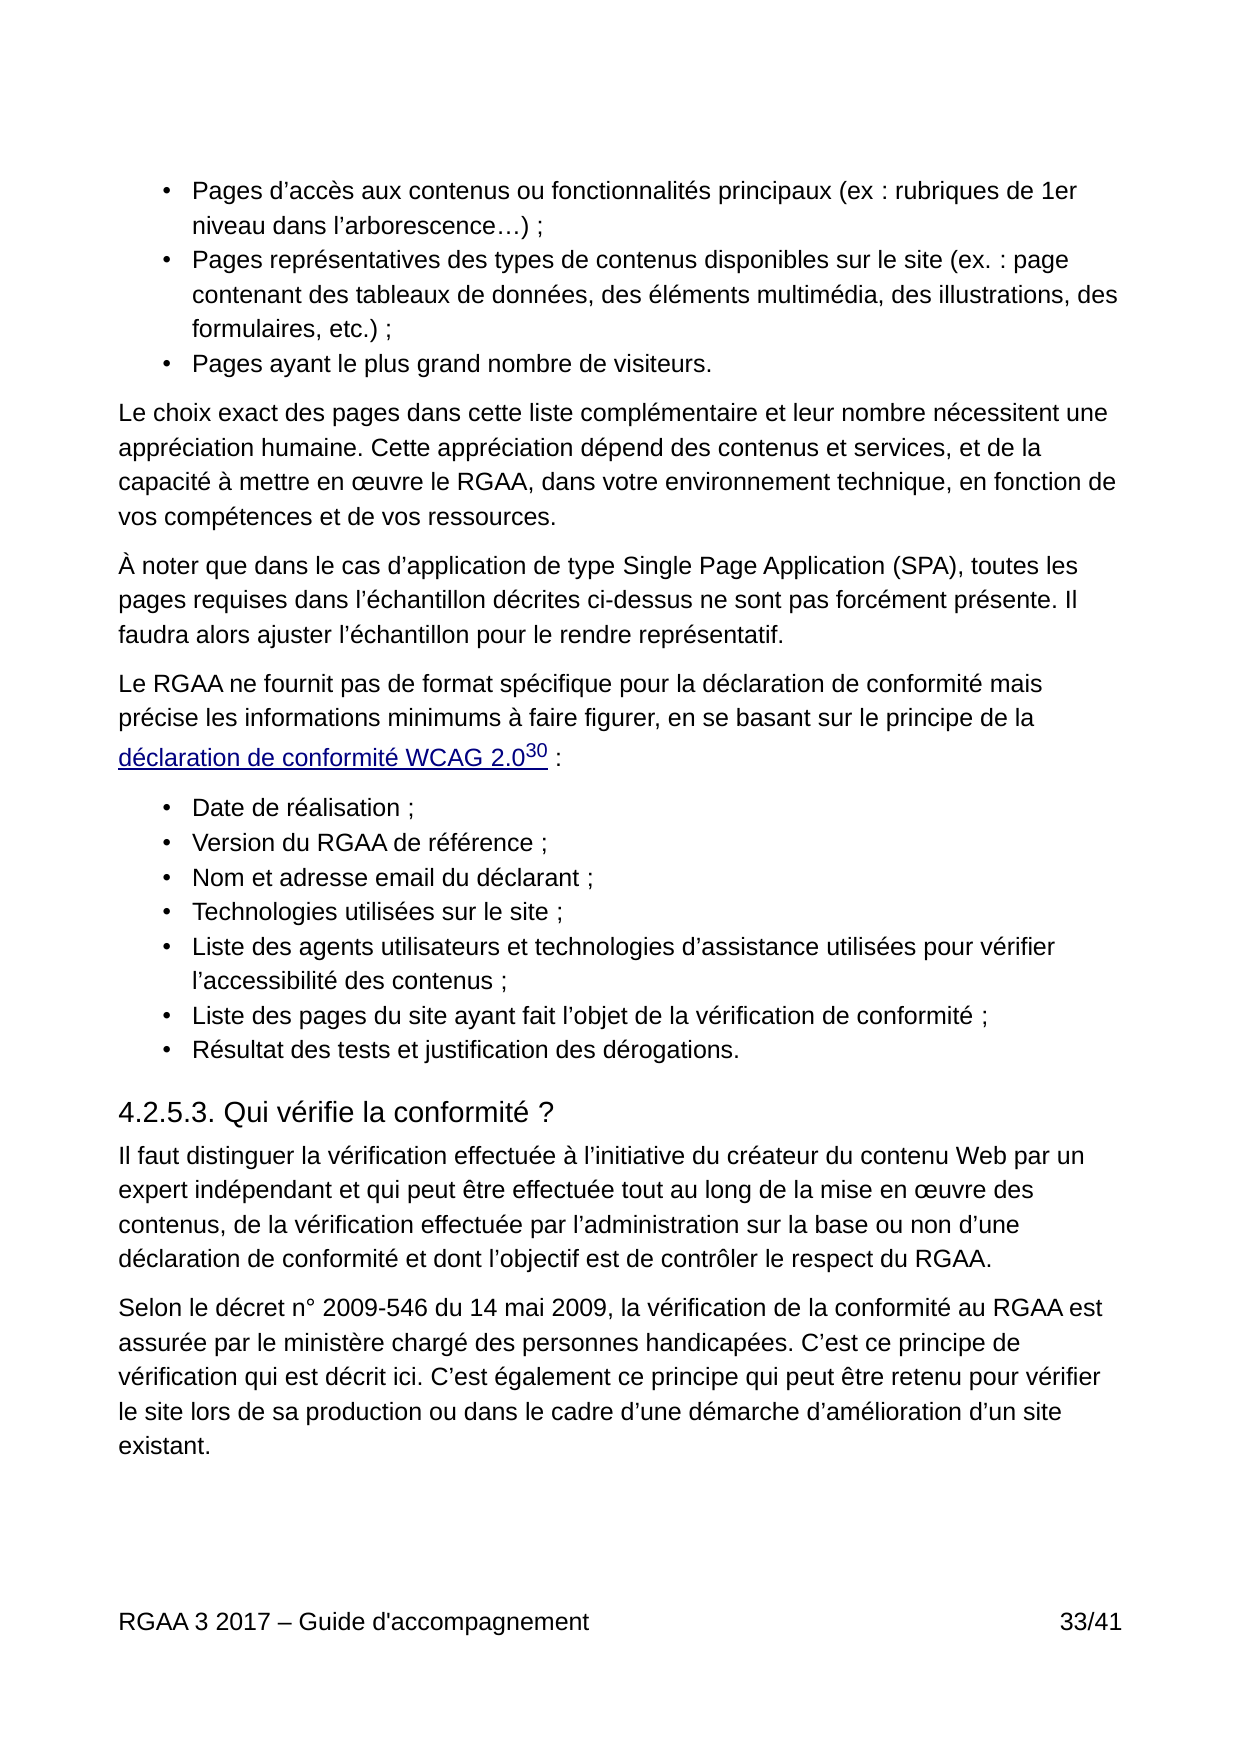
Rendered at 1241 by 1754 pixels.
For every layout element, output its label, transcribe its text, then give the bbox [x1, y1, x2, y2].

list Liste des agents utilisateurs et technologies d’assistance utilisées pour vérifier l’accessibilité des contenus ; [162, 932, 1122, 995]
text Il faut distinguer la vérification effectuée à l’initiative du créateur du contenu Web par un expert indépendant et qui peut être effectuée tout au long de la mise en œuvre des contenus, de la vérification effectuée par l’administration sur la base ou non d’une déclaration de conformité et dont l’objectif est de contrôler le respect du RGAA. [118, 1141, 1122, 1273]
list Liste des pages du site ayant fait l’objet de la vérification de conformité ; [162, 1001, 1122, 1029]
list Pages ayant le plus grand nombre de visiteurs. [162, 349, 1122, 378]
list Date de réalisation ; [162, 793, 1122, 822]
list Nom et adresse email du déclarant ; [162, 862, 1122, 891]
text Le RGAA ne fournit pas de format spécifique pour la déclaration de conformité mais précise les informations minimums à faire figurer, en se basant sur le principe de la déclaration de conformité WCAG 2.030 : [118, 669, 1122, 772]
list Résultat des tests et justification des dérogations. [162, 1035, 1122, 1064]
text Selon le décret n° 2009-546 du 14 mai 2009, la vérification de la conformité au RGAA est assurée par le ministère chargé des personnes handicapées. C’est ce principe de vérification qui est décrit ici. C’est également ce principe qui peut être retenu pour vérifier le site lors de sa production ou dans le cadre d’une démarche d’amélioration d’un site existant. [118, 1293, 1122, 1460]
list Pages d’accès aux contenus ou fonctionnalités principaux (ex : rubriques de 1er niveau dans l’arborescence…) ; [162, 176, 1122, 240]
list Pages représentatives des types de contenus disponibles sur le site (ex. : page contenant des tableaux de données, des éléments multimédia, des illustrations, des formulaires, etc.) ; [162, 245, 1122, 343]
list Version du RGAA de référence ; [162, 828, 1122, 857]
text À noter que dans le cas d’application de type Single Page Application (SPA), toutes les pages requises dans l’échantillon décrites ci-dessus ne sont pas forcément présente. Il faudra alors ajuster l’échantillon pour le rendre représentatif. [118, 551, 1122, 648]
text Le choix exact des pages dans cette liste complémentaire et leur nombre nécessitent une appréciation humaine. Cette appréciation dépend des contenus et services, et de la capacité à mettre en œuvre le RGAA, dans votre environnement technique, en fonction de vos compétences et de vos ressources. [118, 398, 1122, 530]
list Technologies utilisées sur le site ; [162, 897, 1122, 926]
subtitle 4.2.5.3. Qui vérifie la conformité ? [118, 1095, 1122, 1128]
